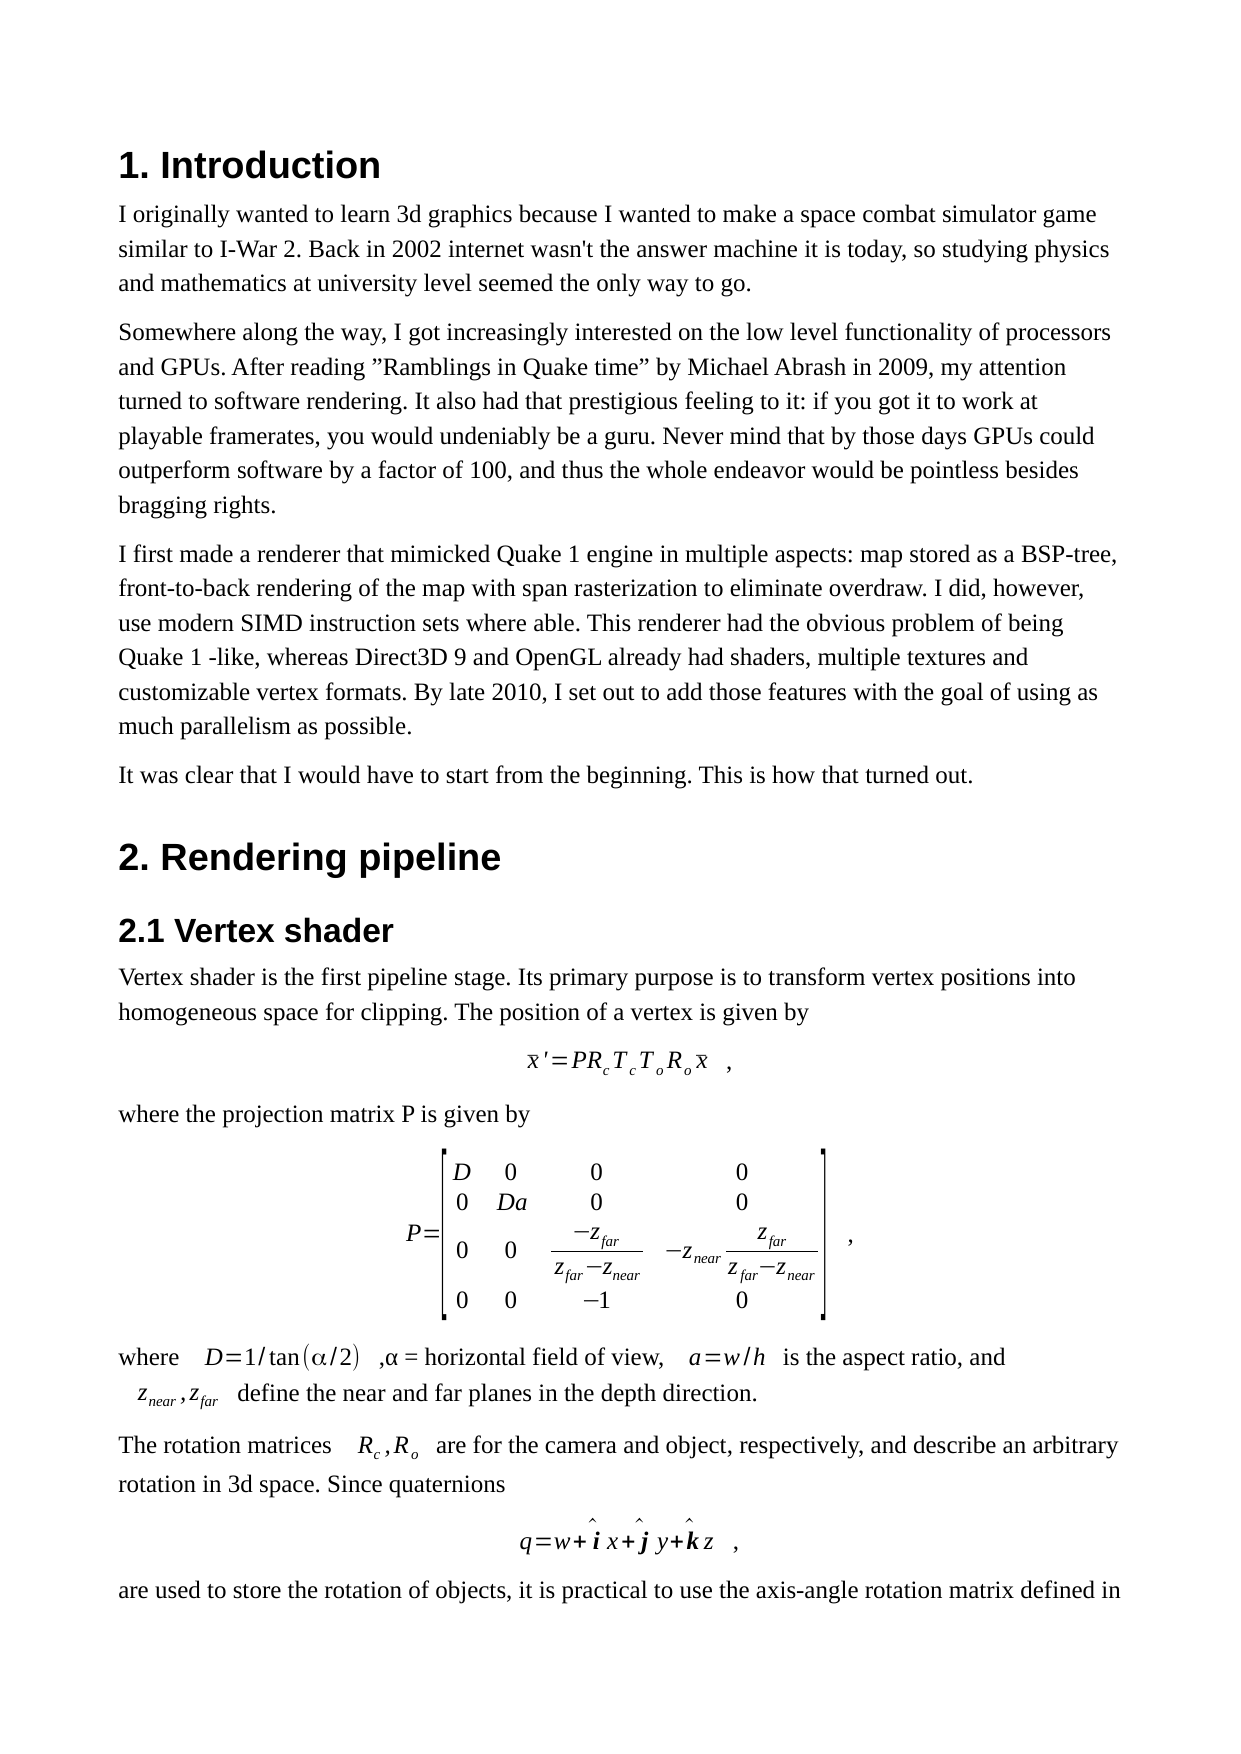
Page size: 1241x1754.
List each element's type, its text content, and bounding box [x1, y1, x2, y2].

text , [118, 1518, 1122, 1554]
text are used to store the rotation of objects, it is practical to use the axis-angle rotation matrix defined in [118, 1575, 1122, 1603]
text where the projection matrix P is given by [118, 1099, 1122, 1127]
text Vertex shader is the first pipeline stage. Its primary purpose is to transform vertex positions into homogeneous space for clipping. The position of a vertex is given by [118, 962, 1122, 1026]
text , [118, 1046, 1122, 1078]
subtitle 2.1 Vertex shader [118, 911, 1122, 950]
text The rotation matrices are for the camera and object, respectively, and describe an arbitrary rotation in 3d space. Since quaternions [118, 1430, 1122, 1497]
text I first made a renderer that mimicked Quake 1 engine in multiple aspects: map stored as a BSP-tree, front-to-back rendering of the map with span rasterization to eliminate overdraw. I did, however, use modern SIMD instruction sets where able. This renderer had the obvious problem of being Quake 1 -like, whereas Direct3D 9 and OpenGL already had shaders, multiple textures and customizable vertex formats. By late 2010, I set out to add those features with the goal of using as much parallelism as possible. [118, 539, 1122, 740]
text where ,α = horizontal field of view, is the aspect ratio, and define the near and far planes in the depth direction. [118, 1342, 1122, 1410]
text Somewhere along the way, I got increasingly interested on the low level functionality of processors and GPUs. After reading ”Ramblings in Quake time” by Michael Abrash in 2009, my attention turned to software rendering. It also had that prestigious feeling to it: if you got it to work at playable framerates, you would undeniably be a guru. Never mind that by those days GPUs could outperform software by a factor of 100, and thus the whole endeavor would be pointless besides bragging rights. [118, 317, 1122, 518]
subtitle 2. Rendering pipeline [118, 834, 1122, 878]
text It was clear that I would have to start from the beginning. This is how that turned out. [118, 760, 1122, 789]
text , [118, 1148, 1122, 1322]
subtitle 1. Introduction [118, 143, 1122, 187]
text I originally wanted to learn 3d graphics because I wanted to make a space combat simulator game similar to I-War 2. Back in 2002 internet wasn't the answer machine it is today, so studying physics and mathematics at university level seemed the only way to go. [118, 199, 1122, 297]
